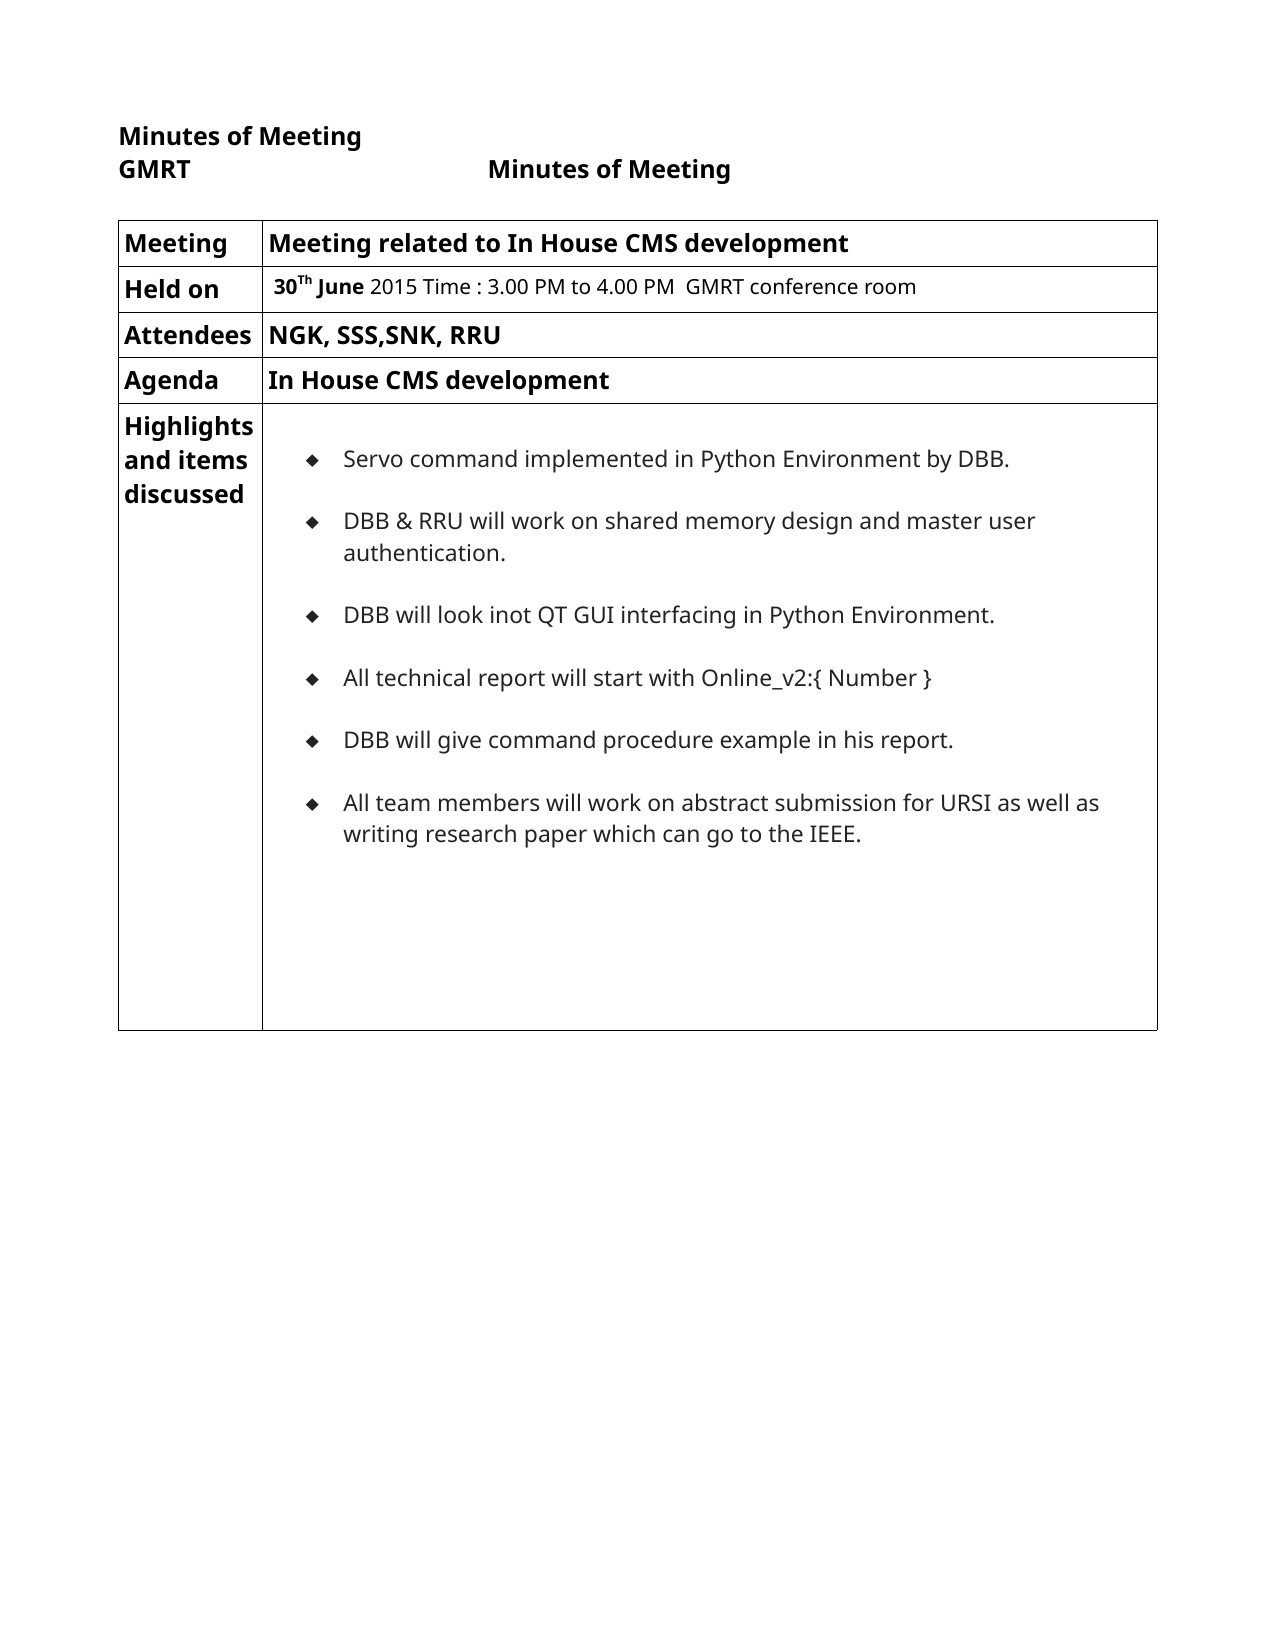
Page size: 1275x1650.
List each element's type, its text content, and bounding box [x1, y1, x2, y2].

table_cell Held on [119, 267, 262, 312]
table_cell In House CMS development [263, 358, 1157, 403]
table_header Meeting [119, 221, 262, 266]
text GMRT Minutes of Meeting [118, 152, 1157, 186]
text Minutes of Meeting [118, 118, 1157, 152]
table_cell NGK, SSS,SNK, RRU [263, 313, 1157, 357]
table_header Meeting related to In House CMS development [263, 221, 1157, 266]
table_cell Servo command implemented in Python Environment by DBB. DBB & RRU will work on shared memory design and master user authentication. DBB will look inot QT GUI interfacing in Python Environment. All technical report will start with Online_v2:{ Number } DBB will give command procedure example in his report. All team members will work on abstract submission for URSI as well as writing research paper which can go to the IEEE. [263, 404, 1157, 1030]
table_cell Agenda [119, 358, 262, 403]
table_cell Attendees [119, 313, 262, 357]
table_cell Highlights and items discussed [119, 404, 262, 1030]
table_cell 30Th June 2015 Time : 3.00 PM to 4.00 PM GMRT conference room [263, 267, 1157, 312]
